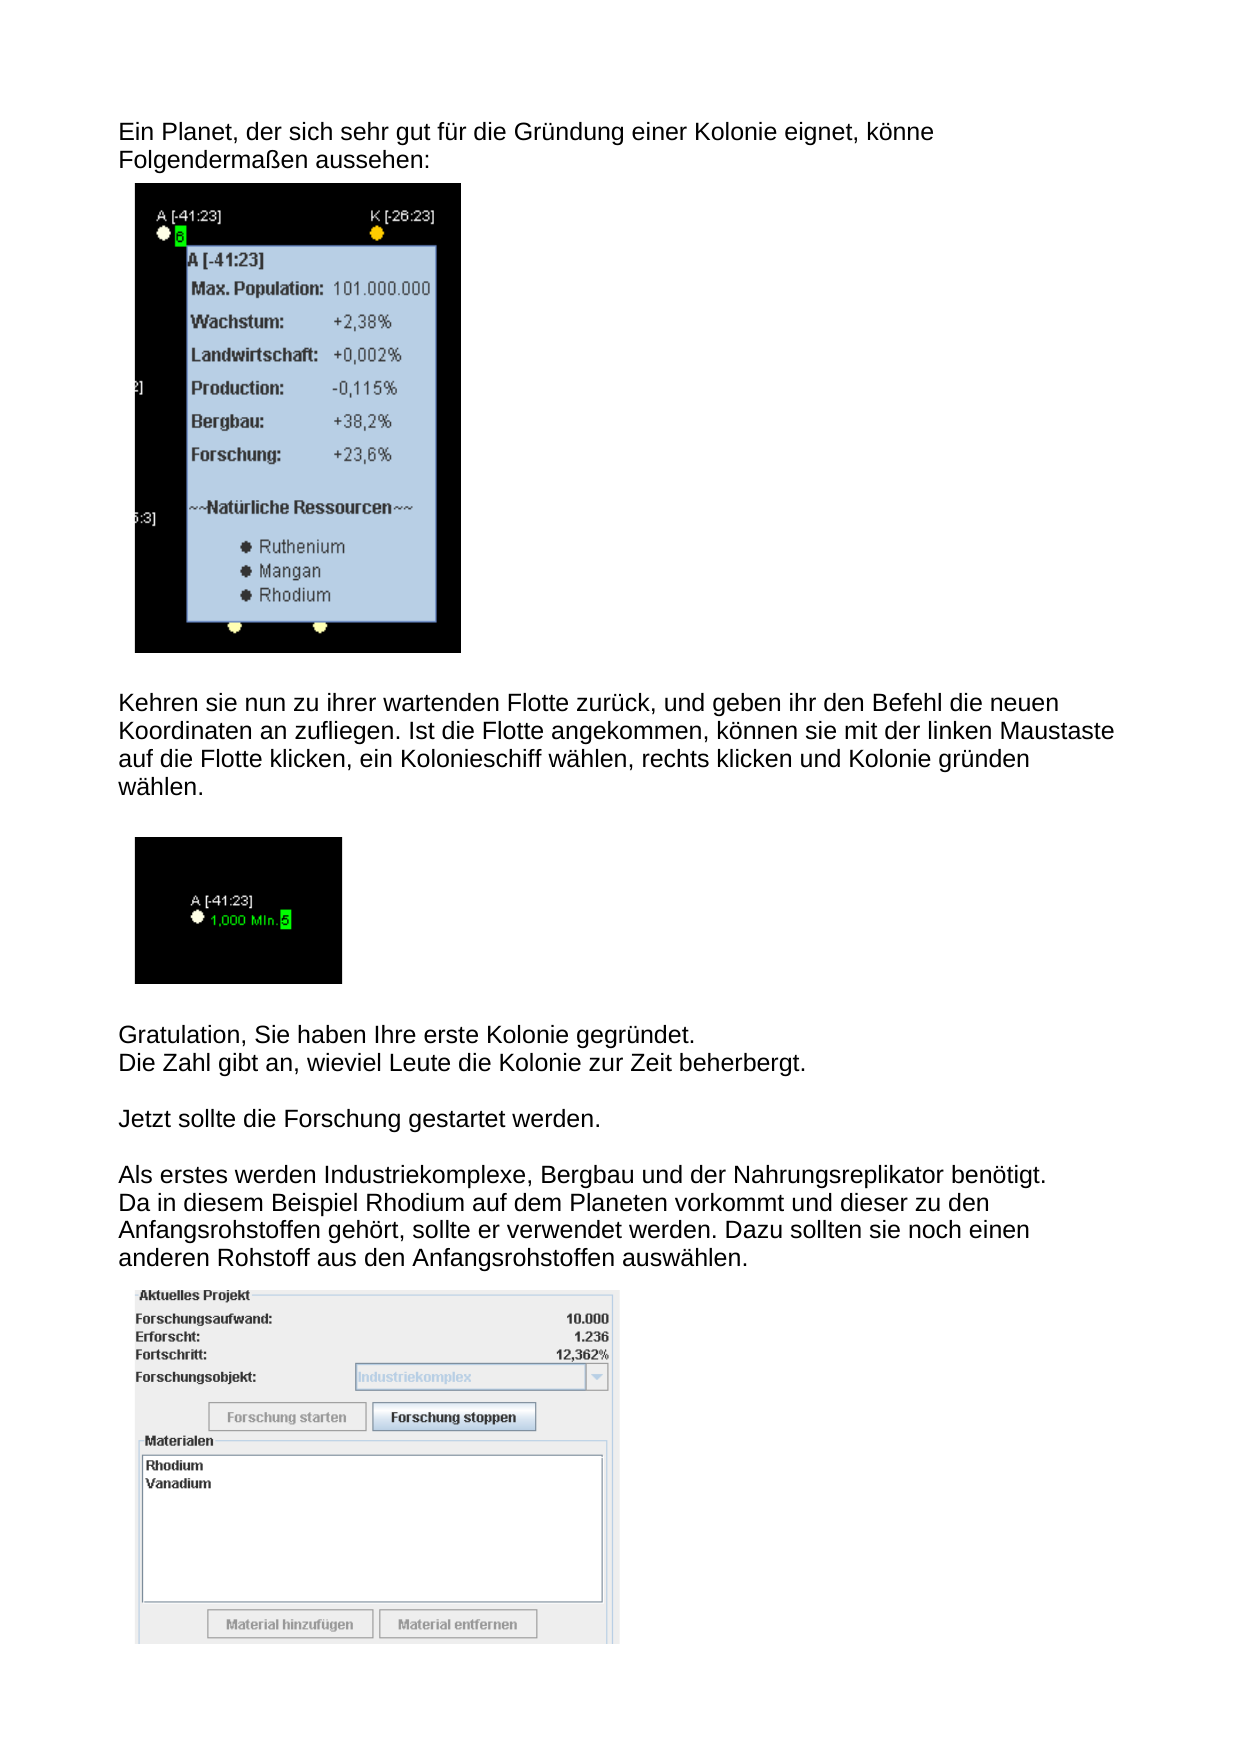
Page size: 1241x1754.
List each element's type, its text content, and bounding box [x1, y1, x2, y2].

text Gratulation, Sie haben Ihre erste Kolonie gegründet. [118, 1021, 1122, 1049]
text Als erstes werden Industriekomplexe, Bergbau und der Nahrungsreplikator benötigt. [118, 1160, 1122, 1188]
picture [134, 183, 461, 653]
text Jetzt sollte die Forschung gestartet werden. [118, 1104, 1122, 1132]
text Ein Planet, der sich sehr gut für die Gründung einer Kolonie eignet, könne Folgendermaßen aussehen: [118, 118, 1122, 174]
text Die Zahl gibt an, wieviel Leute die Kolonie zur Zeit beherbergt. [118, 1049, 1122, 1077]
text Da in diesem Beispiel Rhodium auf dem Planeten vorkommt und dieser zu den Anfangsrohstoffen gehört, sollte er verwendet werden. Dazu sollten sie noch einen anderen Rohstoff aus den Anfangsrohstoffen auswählen. [118, 1188, 1122, 1272]
picture [134, 837, 343, 984]
picture [134, 1290, 620, 1644]
text Kehren sie nun zu ihrer wartenden Flotte zurück, und geben ihr den Befehl die neuen Koordinaten an zufliegen. Ist die Flotte angekommen, können sie mit der linken Maustaste auf die Flotte klicken, ein Kolonieschiff wählen, rechts klicken und Kolonie gründen wählen. [118, 689, 1122, 801]
